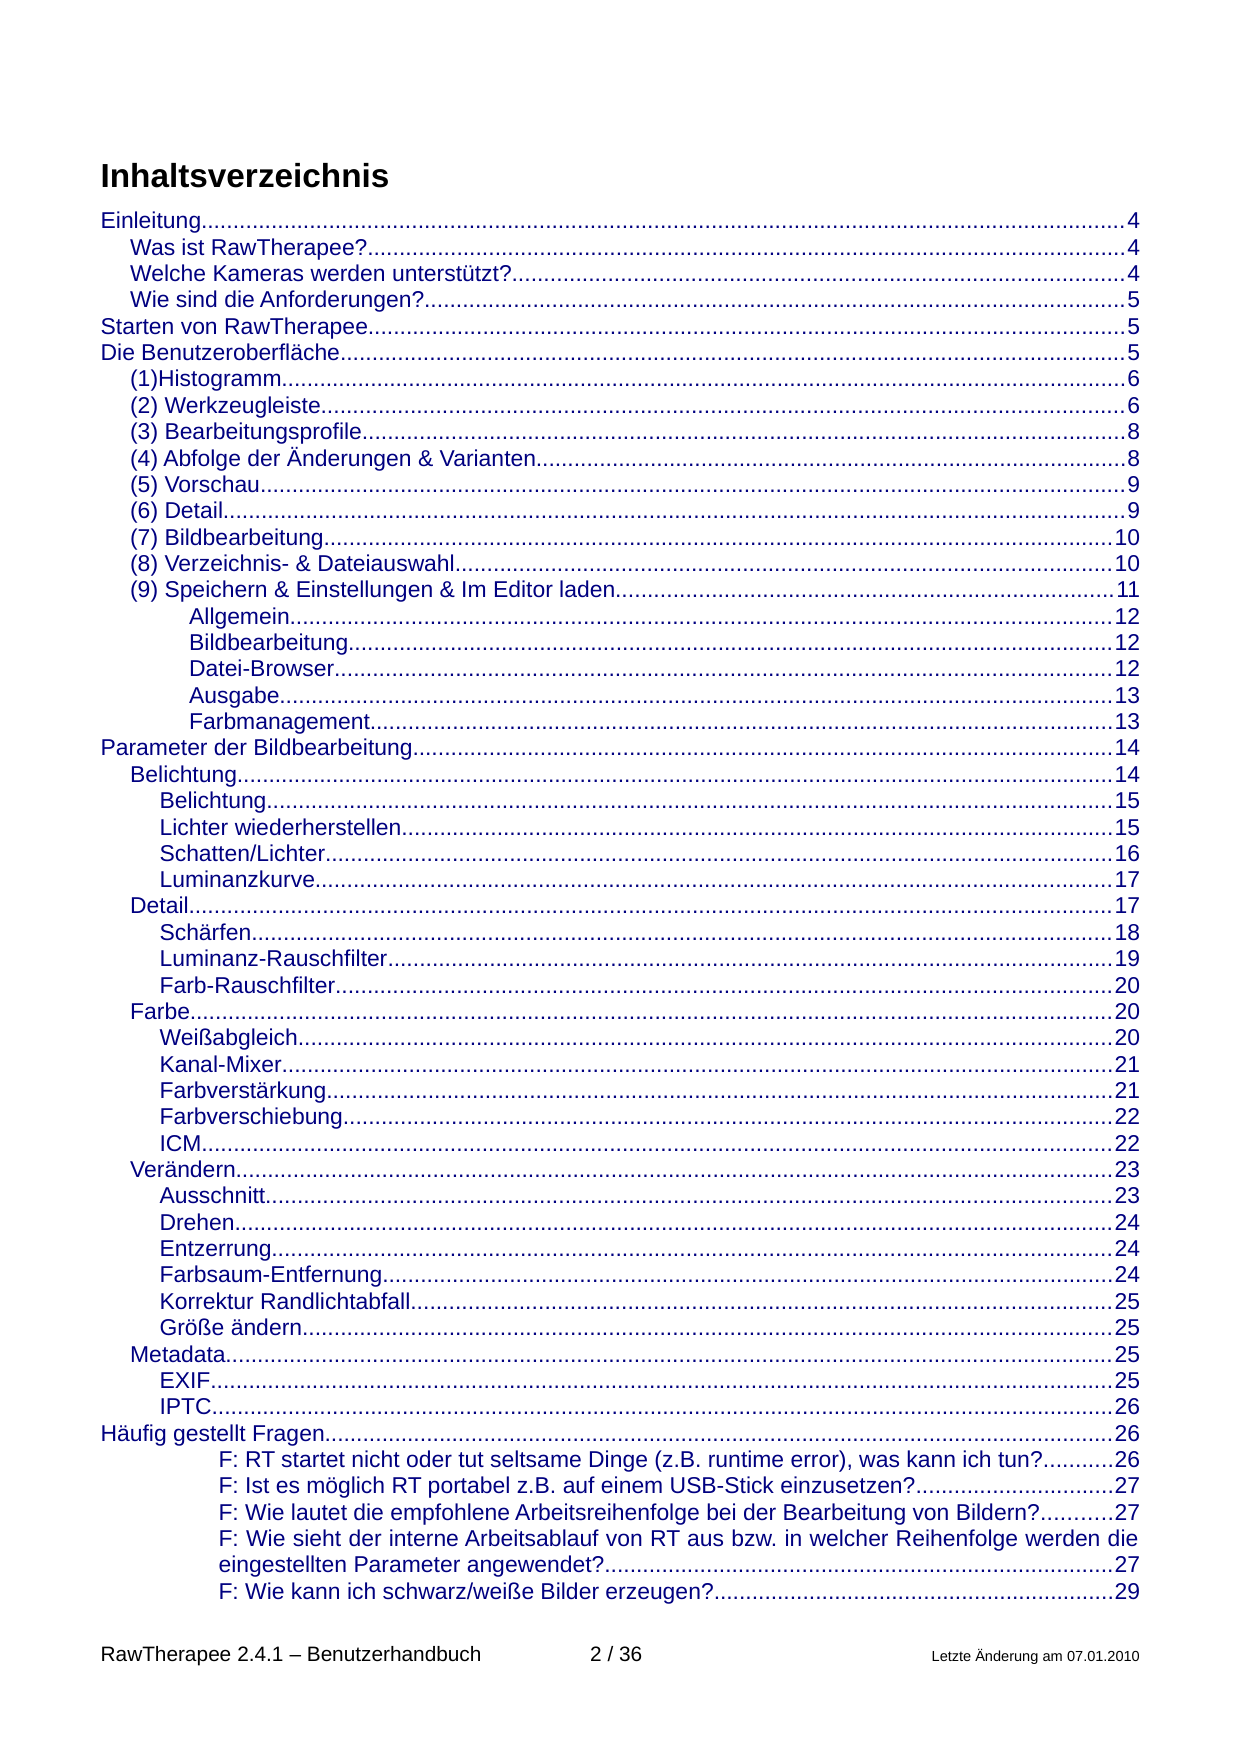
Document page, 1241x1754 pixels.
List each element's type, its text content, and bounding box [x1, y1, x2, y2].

text Welche Kameras werden unterstützt? 4 [130, 260, 1140, 286]
text Korrektur Randlichtabfall 25 [159, 1288, 1140, 1314]
text Farbsaum-Entfernung 24 [159, 1261, 1140, 1288]
text (3) Bearbeitungsprofile 8 [130, 418, 1140, 444]
text (1)Histogramm 6 [130, 365, 1140, 392]
text Entzerrung 24 [159, 1235, 1140, 1261]
text IPTC 26 [159, 1393, 1140, 1419]
text Größe ändern 25 [159, 1314, 1140, 1341]
text F: Wie lautet die empfohlene Arbeitsreihenfolge bei der Bearbeitung von Bildern? 27 [218, 1499, 1140, 1525]
text F: Wie kann ich schwarz/weiße Bilder erzeugen? 29 [218, 1578, 1140, 1604]
text (6) Detail 9 [130, 497, 1140, 523]
text Lichter wiederherstellen 15 [159, 813, 1140, 840]
text Luminanzkurve 17 [159, 866, 1140, 892]
text Schärfen 18 [159, 919, 1140, 945]
text Farbe 20 [130, 998, 1140, 1024]
text Ausgabe 13 [189, 682, 1140, 708]
subtitle Inhaltsverzeichnis [100, 156, 1140, 195]
text Drehen 24 [159, 1209, 1140, 1235]
text Häufig gestellt Fragen 26 [100, 1419, 1140, 1446]
text EXIF 25 [159, 1367, 1140, 1393]
text Farbmanagement 13 [189, 708, 1140, 734]
text (5) Vorschau 9 [130, 471, 1140, 497]
text Schatten/Lichter 16 [159, 840, 1140, 866]
text Allgemein 12 [189, 603, 1140, 629]
text Belichtung 15 [159, 787, 1140, 813]
text Farbverstärkung 21 [159, 1077, 1140, 1103]
text (4) Abfolge der Änderungen & Varianten 8 [130, 444, 1140, 471]
text (8) Verzeichnis- & Dateiauswahl 10 [130, 550, 1140, 576]
text Datei-Browser 12 [189, 655, 1140, 682]
text (2) Werkzeugleiste 6 [130, 392, 1140, 418]
text F: RT startet nicht oder tut seltsame Dinge (z.B. runtime error), was kann ich tun? 26 [218, 1446, 1140, 1472]
text Ausschnitt 23 [159, 1182, 1140, 1209]
text (9) Speichern & Einstellungen & Im Editor laden 11 [130, 576, 1140, 603]
text ICM 22 [159, 1130, 1140, 1156]
text Luminanz-Rauschfilter 19 [159, 945, 1140, 972]
text Farb-Rauschfilter 20 [159, 972, 1140, 998]
text Wie sind die Anforderungen? 5 [130, 286, 1140, 313]
text Bildbearbeitung 12 [189, 629, 1140, 655]
text F: Wie sieht der interne Arbeitsablauf von RT aus bzw. in welcher Reihenfolge werden die eingestellten Parameter angewendet? 27 [218, 1525, 1140, 1578]
text Was ist RawTherapee? 4 [130, 234, 1140, 260]
text Starten von RawTherapee 5 [100, 313, 1140, 339]
text Parameter der Bildbearbeitung 14 [100, 734, 1140, 761]
text Metadata 25 [130, 1341, 1140, 1367]
text Farbverschiebung 22 [159, 1103, 1140, 1130]
text Detail 17 [130, 892, 1140, 919]
text F: Ist es möglich RT portabel z.B. auf einem USB-Stick einzusetzen? 27 [218, 1472, 1140, 1499]
text Weißabgleich 20 [159, 1024, 1140, 1051]
text Die Benutzeroberfläche 5 [100, 339, 1140, 365]
text Belichtung 14 [130, 761, 1140, 787]
text Kanal-Mixer 21 [159, 1051, 1140, 1077]
text Verändern 23 [130, 1156, 1140, 1182]
text (7) Bildbearbeitung 10 [130, 523, 1140, 550]
text Einleitung 4 [100, 207, 1140, 234]
